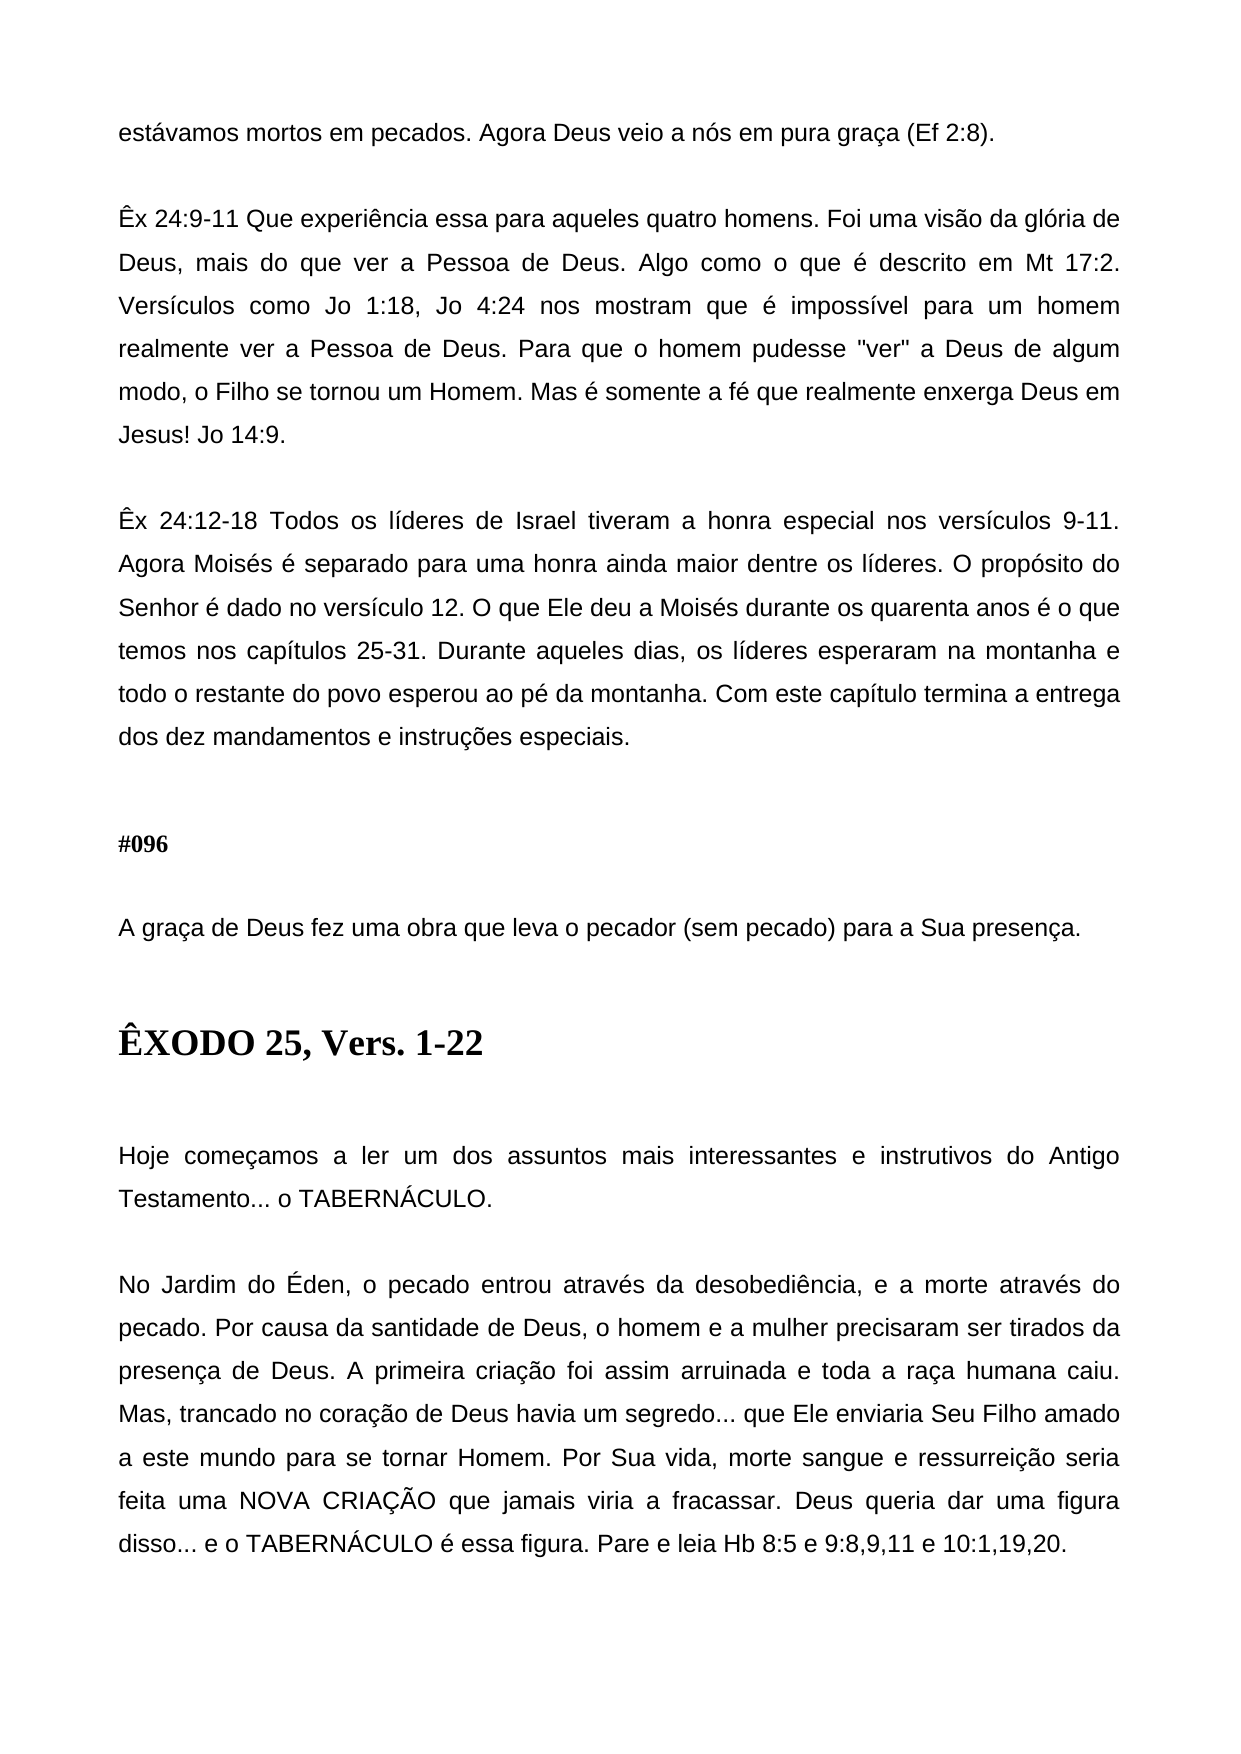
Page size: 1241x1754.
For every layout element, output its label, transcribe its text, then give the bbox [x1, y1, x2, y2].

text Hoje começamos a ler um dos assuntos mais interessantes e instrutivos do Antigo Testamento... o TABERNÁCULO. [118, 1141, 1122, 1213]
text A graça de Deus fez uma obra que leva o pecador (sem pecado) para a Sua presença. [118, 913, 1122, 942]
subtitle ÊXODO 25, Vers. 1-22 [118, 1020, 1122, 1063]
text Êx 24:9-11 Que experiência essa para aqueles quatro homens. Foi uma visão da glória de Deus, mais do que ver a Pessoa de Deus. Algo como o que é descrito em Mt 17:2. Versículos como Jo 1:18, Jo 4:24 nos mostram que é impossível para um homem realmente ver a Pessoa de Deus. Para que o homem pudesse "ver" a Deus de algum modo, o Filho se tornou um Homem. Mas é somente a fé que realmente enxerga Deus em Jesus! Jo 14:9. [118, 204, 1122, 449]
text No Jardim do Éden, o pecado entrou através da desobediência, e a morte através do pecado. Por causa da santidade de Deus, o homem e a mulher precisaram ser tirados da presença de Deus. A primeira criação foi assim arruinada e toda a raça humana caiu. Mas, trancado no coração de Deus havia um segredo... que Ele enviaria Seu Filho amado a este mundo para se tornar Homem. Por Sua vida, morte sangue e ressurreição seria feita uma NOVA CRIAÇÃO que jamais viria a fracassar. Deus queria dar uma figura disso... e o TABERNÁCULO é essa figura. Pare e leia Hb 8:5 e 9:8,9,11 e 10:1,19,20. [118, 1270, 1122, 1558]
text Êx 24:12-18 Todos os líderes de Israel tiveram a honra especial nos versículos 9-11. Agora Moisés é separado para uma honra ainda maior dentre os líderes. O propósito do Senhor é dado no versículo 12. O que Ele deu a Moisés durante os quarenta anos é o que temos nos capítulos 25-31. Durante aqueles dias, os líderes esperaram na montanha e todo o restante do povo esperou ao pé da montanha. Com este capítulo termina a entrega dos dez mandamentos e instruções especiais. [118, 506, 1122, 751]
text estávamos mortos em pecados. Agora Deus veio a nós em pura graça (Ef 2:8). [118, 118, 1122, 147]
subtitle #096 [118, 829, 1122, 858]
